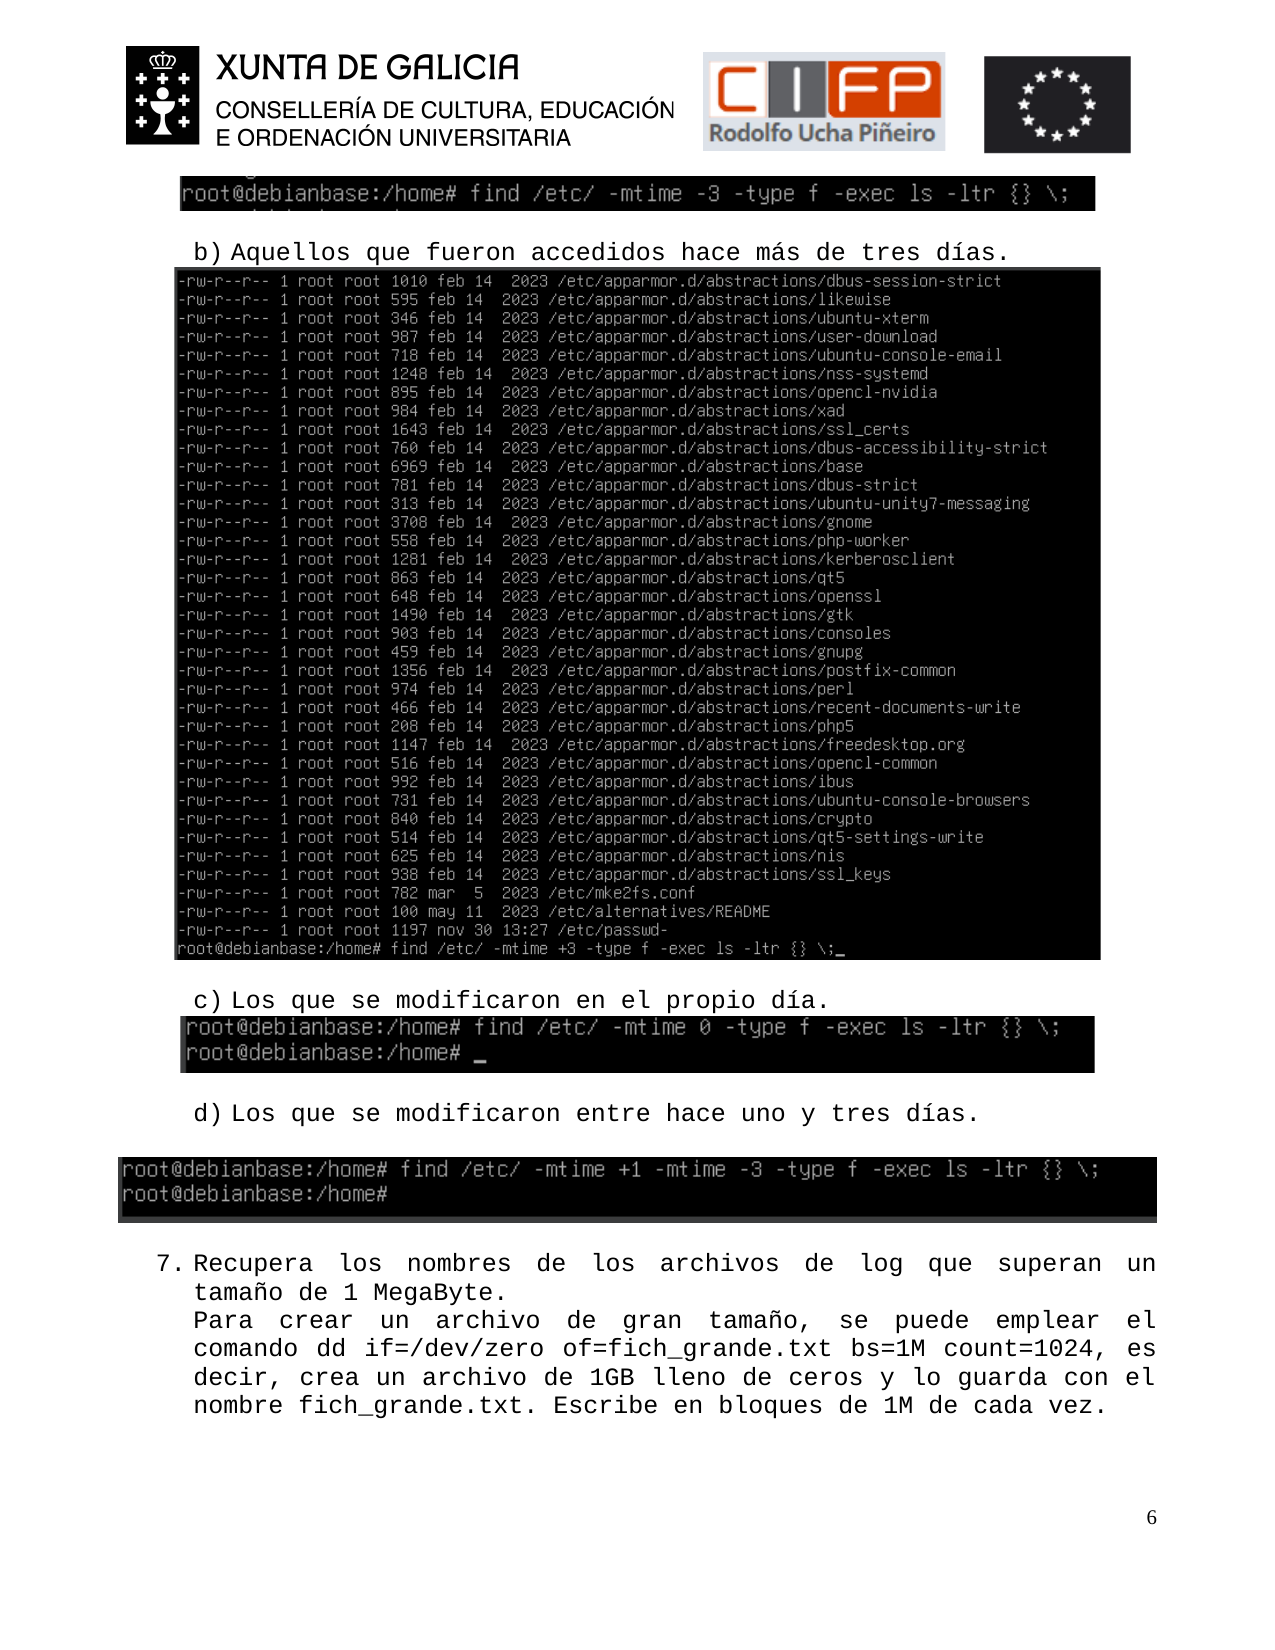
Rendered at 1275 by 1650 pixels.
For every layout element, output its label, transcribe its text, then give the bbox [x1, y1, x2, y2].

picture [174, 267, 1101, 960]
list Los que se modificaron en el propio día. [193, 988, 1157, 1016]
picture [126, 46, 674, 146]
picture [983, 55, 1134, 155]
list Recupera los nombres de los archivos de log que superan un tamaño de 1 MegaByte. [156, 1251, 1157, 1307]
picture [179, 176, 1096, 211]
picture [118, 1157, 1157, 1223]
list Los que se modificaron entre hace uno y tres días. [193, 1101, 1157, 1129]
list Aquellos que fueron accedidos hace más de tres días. [193, 239, 1157, 267]
list Para crear un archivo de gran tamaño, se puede emplear el comando dd if=/dev/zero of=fich_grande.txt bs=1M count=1024, es decir, crea un archivo de 1GB lleno de ceros y lo guarda con el nombre fich_grande.txt. Escribe en bloques de 1M de cada vez. [156, 1307, 1157, 1421]
picture [180, 1016, 1095, 1073]
picture [703, 52, 946, 151]
